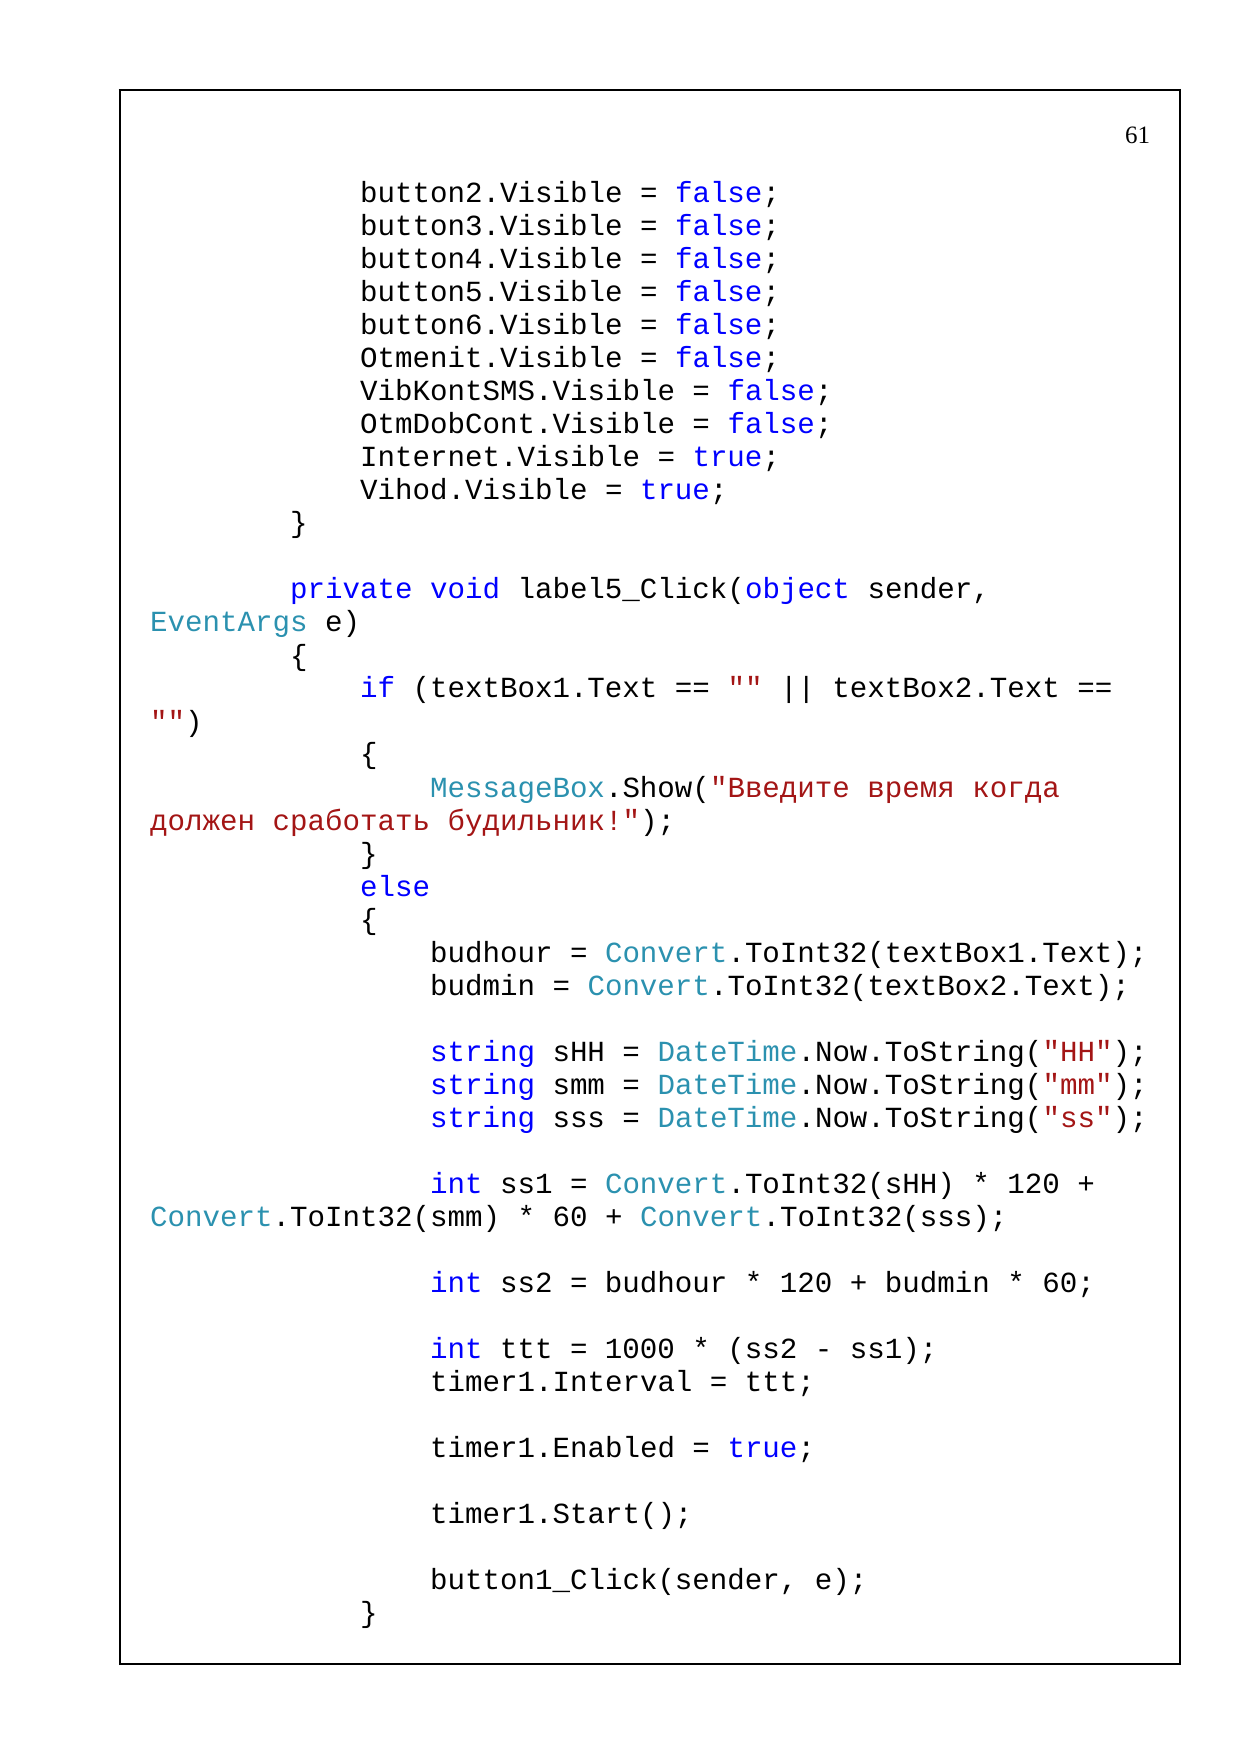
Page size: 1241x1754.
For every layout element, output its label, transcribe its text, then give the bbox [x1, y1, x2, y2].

text } [150, 1598, 1149, 1631]
text { [150, 740, 1149, 773]
text if (textBox1.Text == "" || textBox2.Text == "") [150, 674, 1149, 740]
text timer1.Start(); [150, 1499, 1149, 1532]
text string sHH = DateTime.Now.ToString("HH"); [150, 1037, 1149, 1070]
text budhour = Convert.ToInt32(textBox1.Text); [150, 938, 1149, 971]
text } [150, 508, 1149, 542]
text else [150, 872, 1149, 905]
text OtmDobCont.Visible = false; [150, 409, 1149, 442]
text Otmenit.Visible = false; [150, 343, 1149, 376]
text button6.Visible = false; [150, 310, 1149, 343]
text button5.Visible = false; [150, 277, 1149, 310]
text int ss1 = Convert.ToInt32(sHH) * 120 + Convert.ToInt32(smm) * 60 + Convert.ToInt32(sss); [150, 1169, 1149, 1235]
text timer1.Interval = ttt; [150, 1367, 1149, 1400]
text Internet.Visible = true; [150, 442, 1149, 476]
text button4.Visible = false; [150, 244, 1149, 277]
text { [150, 641, 1149, 674]
text { [150, 905, 1149, 938]
text string sss = DateTime.Now.ToString("ss"); [150, 1103, 1149, 1136]
text int ss2 = budhour * 120 + budmin * 60; [150, 1268, 1149, 1301]
text string smm = DateTime.Now.ToString("mm"); [150, 1070, 1149, 1103]
text Vihod.Visible = true; [150, 476, 1149, 508]
text MessageBox.Show("Введите время когда должен сработать будильник!"); [150, 773, 1149, 839]
text } [150, 839, 1149, 872]
text button1_Click(sender, e); [150, 1565, 1149, 1598]
text private void label5_Click(object sender, EventArgs e) [150, 574, 1149, 641]
text VibKontSMS.Visible = false; [150, 376, 1149, 409]
text int ttt = 1000 * (ss2 - ss1); [150, 1334, 1149, 1367]
text button3.Visible = false; [150, 211, 1149, 244]
text budmin = Convert.ToInt32(textBox2.Text); [150, 971, 1149, 1004]
text timer1.Enabled = true; [150, 1433, 1149, 1466]
text button2.Visible = false; [150, 178, 1149, 211]
